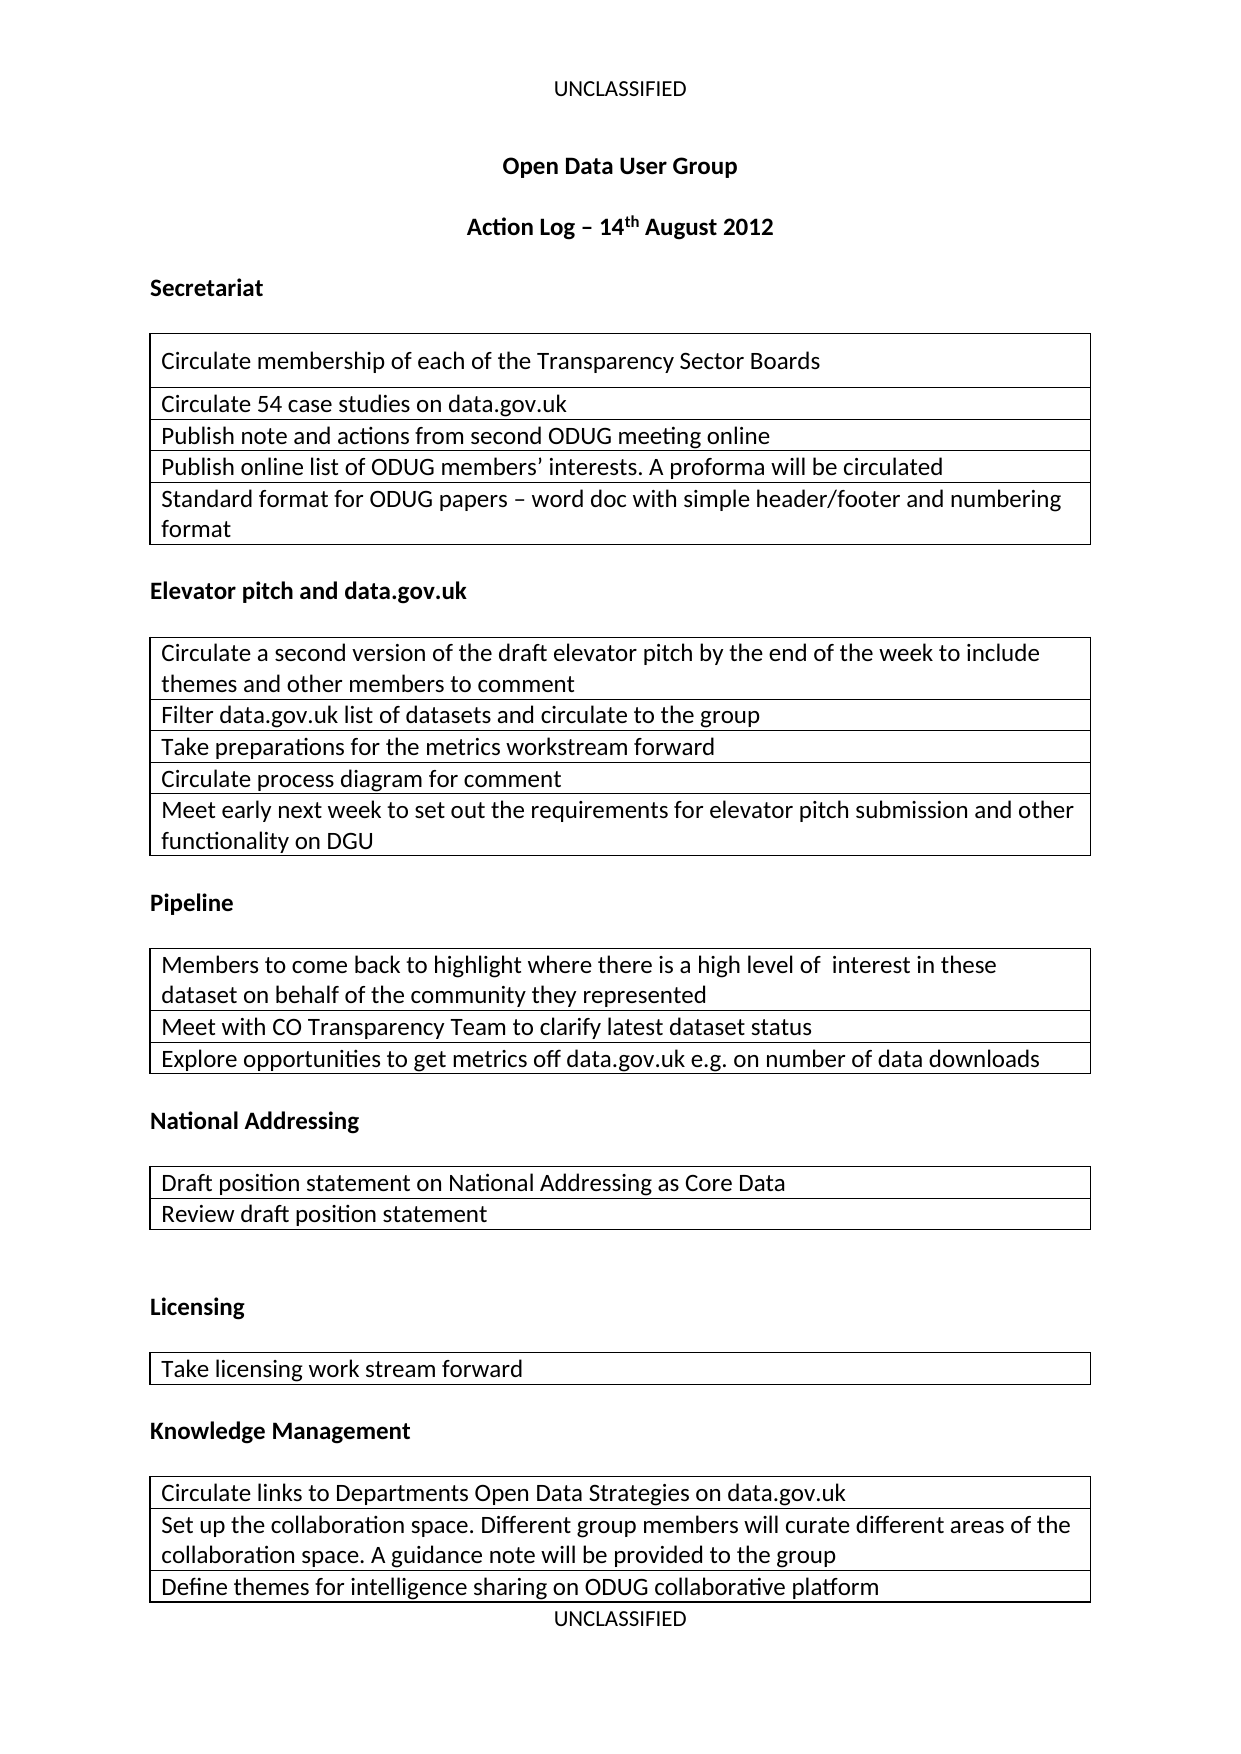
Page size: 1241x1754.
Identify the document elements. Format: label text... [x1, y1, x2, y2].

text Action Log – 14th August 2012 [150, 211, 1090, 242]
table_header Members to come back to highlight where there is a high level of interest in these dataset on behalf of the community they represented [151, 949, 1090, 1010]
table_header Circulate links to Departments Open Data Strategies on data.gov.uk [151, 1477, 1090, 1508]
text National Addressing [150, 1105, 1090, 1135]
text Licensing [150, 1291, 1090, 1322]
table_cell Explore opportunities to get metrics off data.gov.uk e.g. on number of data downloads [151, 1043, 1090, 1073]
table_cell Standard format for ODUG papers – word doc with simple header/footer and numbering format [151, 483, 1090, 544]
text Knowledge Management [150, 1415, 1090, 1446]
table_cell Define themes for intelligence sharing on ODUG collaborative platform [151, 1571, 1090, 1601]
table_cell Circulate process diagram for comment [151, 763, 1090, 793]
text Secretariat [150, 272, 1090, 303]
table_header Circulate membership of each of the Transparency Sector Boards [151, 334, 1090, 387]
table_cell Review draft position statement [151, 1199, 1090, 1229]
text Open Data User Group [150, 150, 1090, 181]
table_cell Meet early next week to set out the requirements for elevator pitch submission and other functionality on DGU [151, 794, 1090, 855]
table_cell Publish note and actions from second ODUG meeting online [151, 420, 1090, 450]
table_header Circulate a second version of the draft elevator pitch by the end of the week to include themes and other members to comment [151, 638, 1090, 699]
table_cell Meet with CO Transparency Team to clarify latest dataset status [151, 1011, 1090, 1042]
table_header Draft position statement on National Addressing as Core Data [151, 1167, 1090, 1197]
table_cell Circulate 54 case studies on data.gov.uk [151, 388, 1090, 419]
text Elevator pitch and data.gov.uk [150, 576, 1090, 606]
table_cell Publish online list of ODUG members’ interests. A proforma will be circulated [151, 451, 1090, 482]
text Pipeline [150, 887, 1090, 917]
table_cell Set up the collaboration space. Different group members will curate different areas of the collaboration space. A guidance note will be provided to the group [151, 1509, 1090, 1570]
table_header Take licensing work stream forward [151, 1353, 1090, 1384]
table_cell Filter data.gov.uk list of datasets and circulate to the group [151, 700, 1090, 730]
table_cell Take preparations for the metrics workstream forward [151, 731, 1090, 762]
